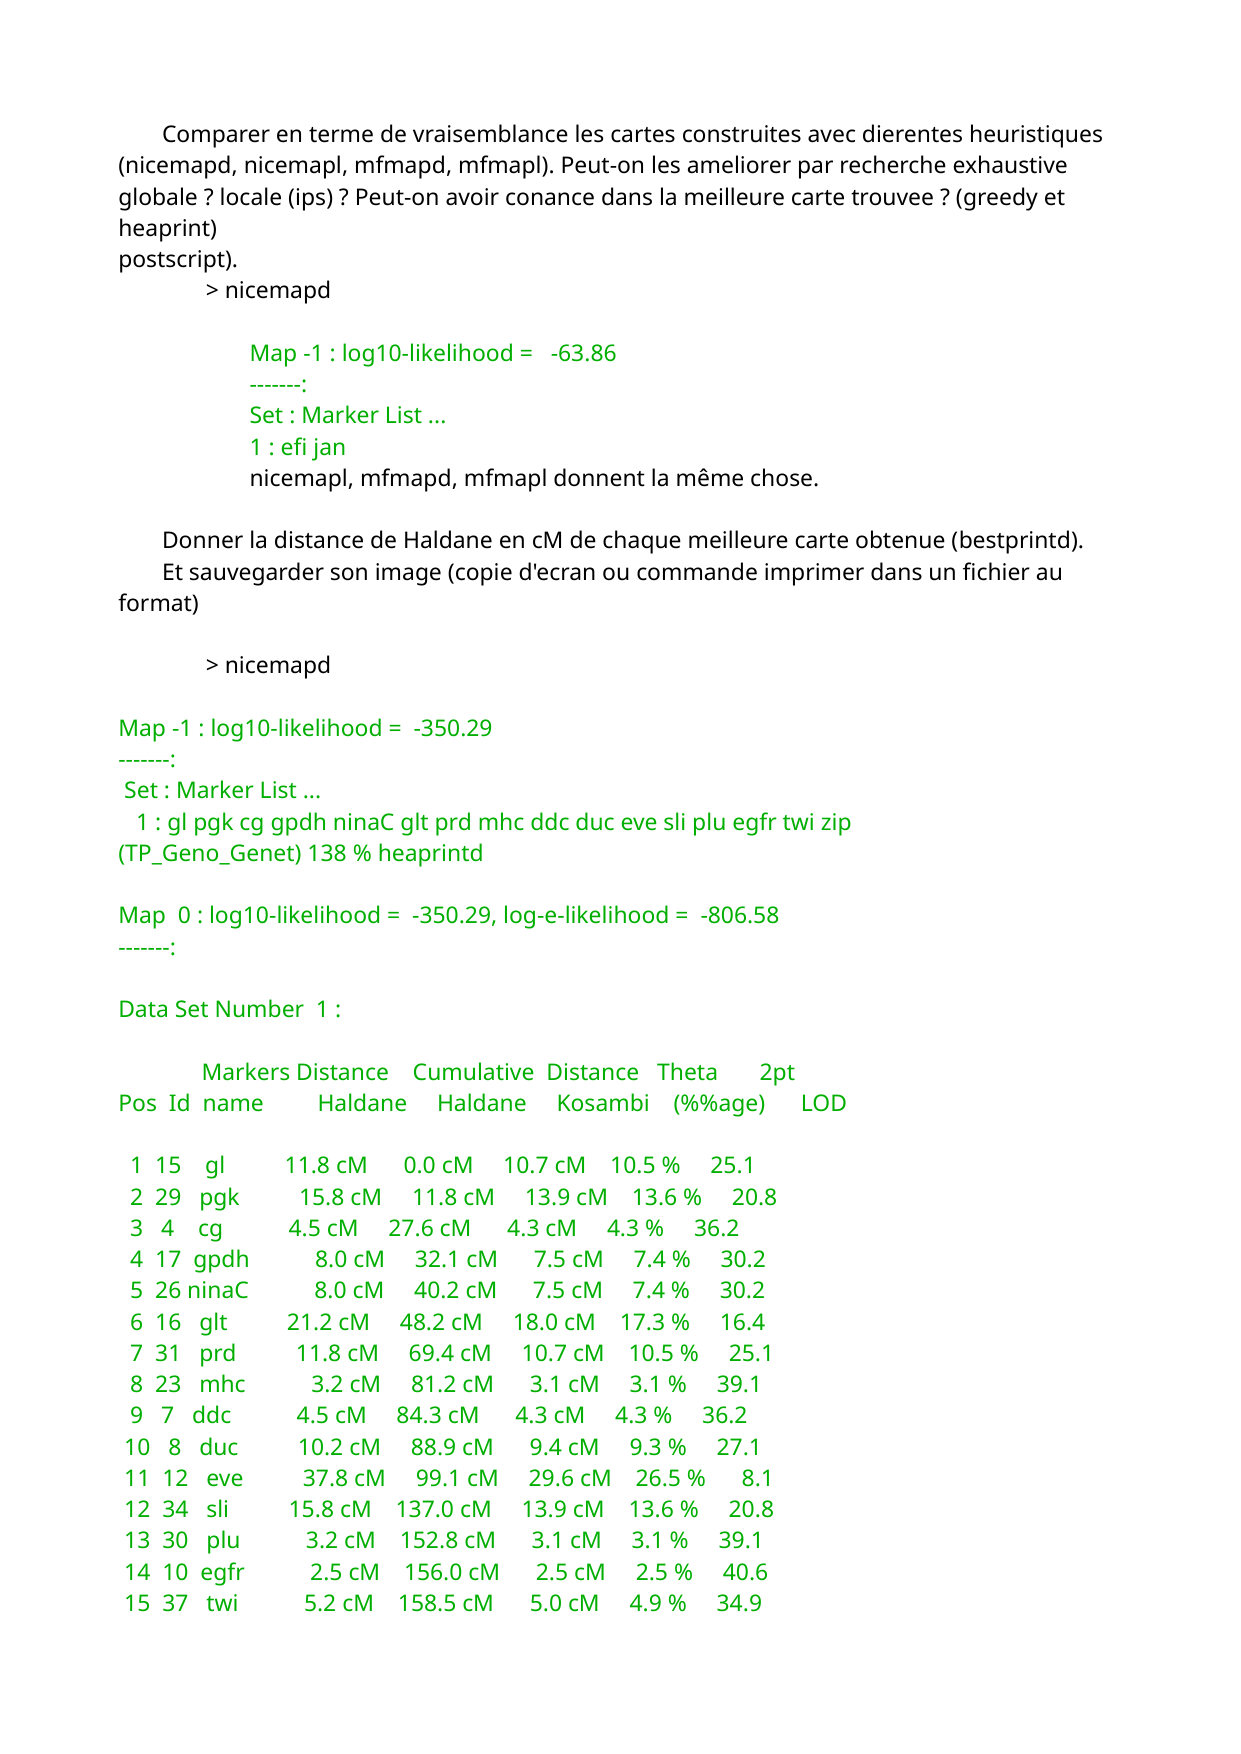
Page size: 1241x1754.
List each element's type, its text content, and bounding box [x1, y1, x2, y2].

text Donner la distance de Haldane en cM de chaque meilleure carte obtenue (bestprintd). [118, 524, 1122, 556]
text 7 31 prd 11.8 cM 69.4 cM 10.7 cM 10.5 % 25.1 [118, 1337, 1122, 1368]
text 11 12 eve 37.8 cM 99.1 cM 29.6 cM 26.5 % 8.1 [118, 1462, 1122, 1493]
text 4 17 gpdh 8.0 cM 32.1 cM 7.5 cM 7.4 % 30.2 [118, 1243, 1122, 1274]
text Map -1 : log10-likelihood = -350.29 [118, 712, 1122, 743]
text > nicemapd [118, 274, 1122, 306]
text 3 4 cg 4.5 cM 27.6 cM 4.3 cM 4.3 % 36.2 [118, 1212, 1122, 1243]
text 5 26 ninaC 8.0 cM 40.2 cM 7.5 cM 7.4 % 30.2 [118, 1274, 1122, 1306]
text Comparer en terme de vraisemblance les cartes construites avec dierentes heuristiques [118, 118, 1122, 149]
text (TP_Geno_Genet) 138 % heaprintd [118, 837, 1122, 868]
text Markers Distance Cumulative Distance Theta 2pt [118, 1056, 1122, 1087]
text 2 29 pgk 15.8 cM 11.8 cM 13.9 cM 13.6 % 20.8 [118, 1181, 1122, 1212]
text Data Set Number 1 : [118, 993, 1122, 1024]
text 15 37 twi 5.2 cM 158.5 cM 5.0 cM 4.9 % 34.9 [118, 1587, 1122, 1618]
text nicemapl, mfmapd, mfmapl donnent la même chose. [118, 462, 1122, 493]
text -------: [118, 368, 1122, 399]
text 12 34 sli 15.8 cM 137.0 cM 13.9 cM 13.6 % 20.8 [118, 1493, 1122, 1524]
text 10 8 duc 10.2 cM 88.9 cM 9.4 cM 9.3 % 27.1 [118, 1431, 1122, 1462]
text Pos Id name Haldane Haldane Kosambi (%%age) LOD [118, 1087, 1122, 1118]
text 1 : efi jan [118, 431, 1122, 462]
text 14 10 egfr 2.5 cM 156.0 cM 2.5 cM 2.5 % 40.6 [118, 1556, 1122, 1587]
text postscript). [118, 243, 1122, 274]
text > nicemapd [118, 649, 1122, 681]
text Et sauvegarder son image (copie d'ecran ou commande imprimer dans un fichier au format) [118, 556, 1122, 618]
text 1 : gl pgk cg gpdh ninaC glt prd mhc ddc duc eve sli plu egfr twi zip [118, 806, 1122, 837]
text 1 15 gl 11.8 cM 0.0 cM 10.7 cM 10.5 % 25.1 [118, 1149, 1122, 1181]
text -------: [118, 931, 1122, 962]
text Set : Marker List ... [118, 774, 1122, 806]
text 13 30 plu 3.2 cM 152.8 cM 3.1 cM 3.1 % 39.1 [118, 1524, 1122, 1556]
text (nicemapd, nicemapl, mfmapd, mfmapl). Peut-on les ameliorer par recherche exhaustive globale ? locale (ips) ? Peut-on avoir conance dans la meilleure carte trouvee ? (greedy et heaprint) [118, 149, 1122, 243]
text 9 7 ddc 4.5 cM 84.3 cM 4.3 cM 4.3 % 36.2 [118, 1399, 1122, 1431]
text 6 16 glt 21.2 cM 48.2 cM 18.0 cM 17.3 % 16.4 [118, 1306, 1122, 1337]
text -------: [118, 743, 1122, 774]
text Set : Marker List ... [118, 399, 1122, 431]
text Map -1 : log10-likelihood = -63.86 [118, 337, 1122, 368]
text Map 0 : log10-likelihood = -350.29, log-e-likelihood = -806.58 [118, 899, 1122, 931]
text 8 23 mhc 3.2 cM 81.2 cM 3.1 cM 3.1 % 39.1 [118, 1368, 1122, 1399]
